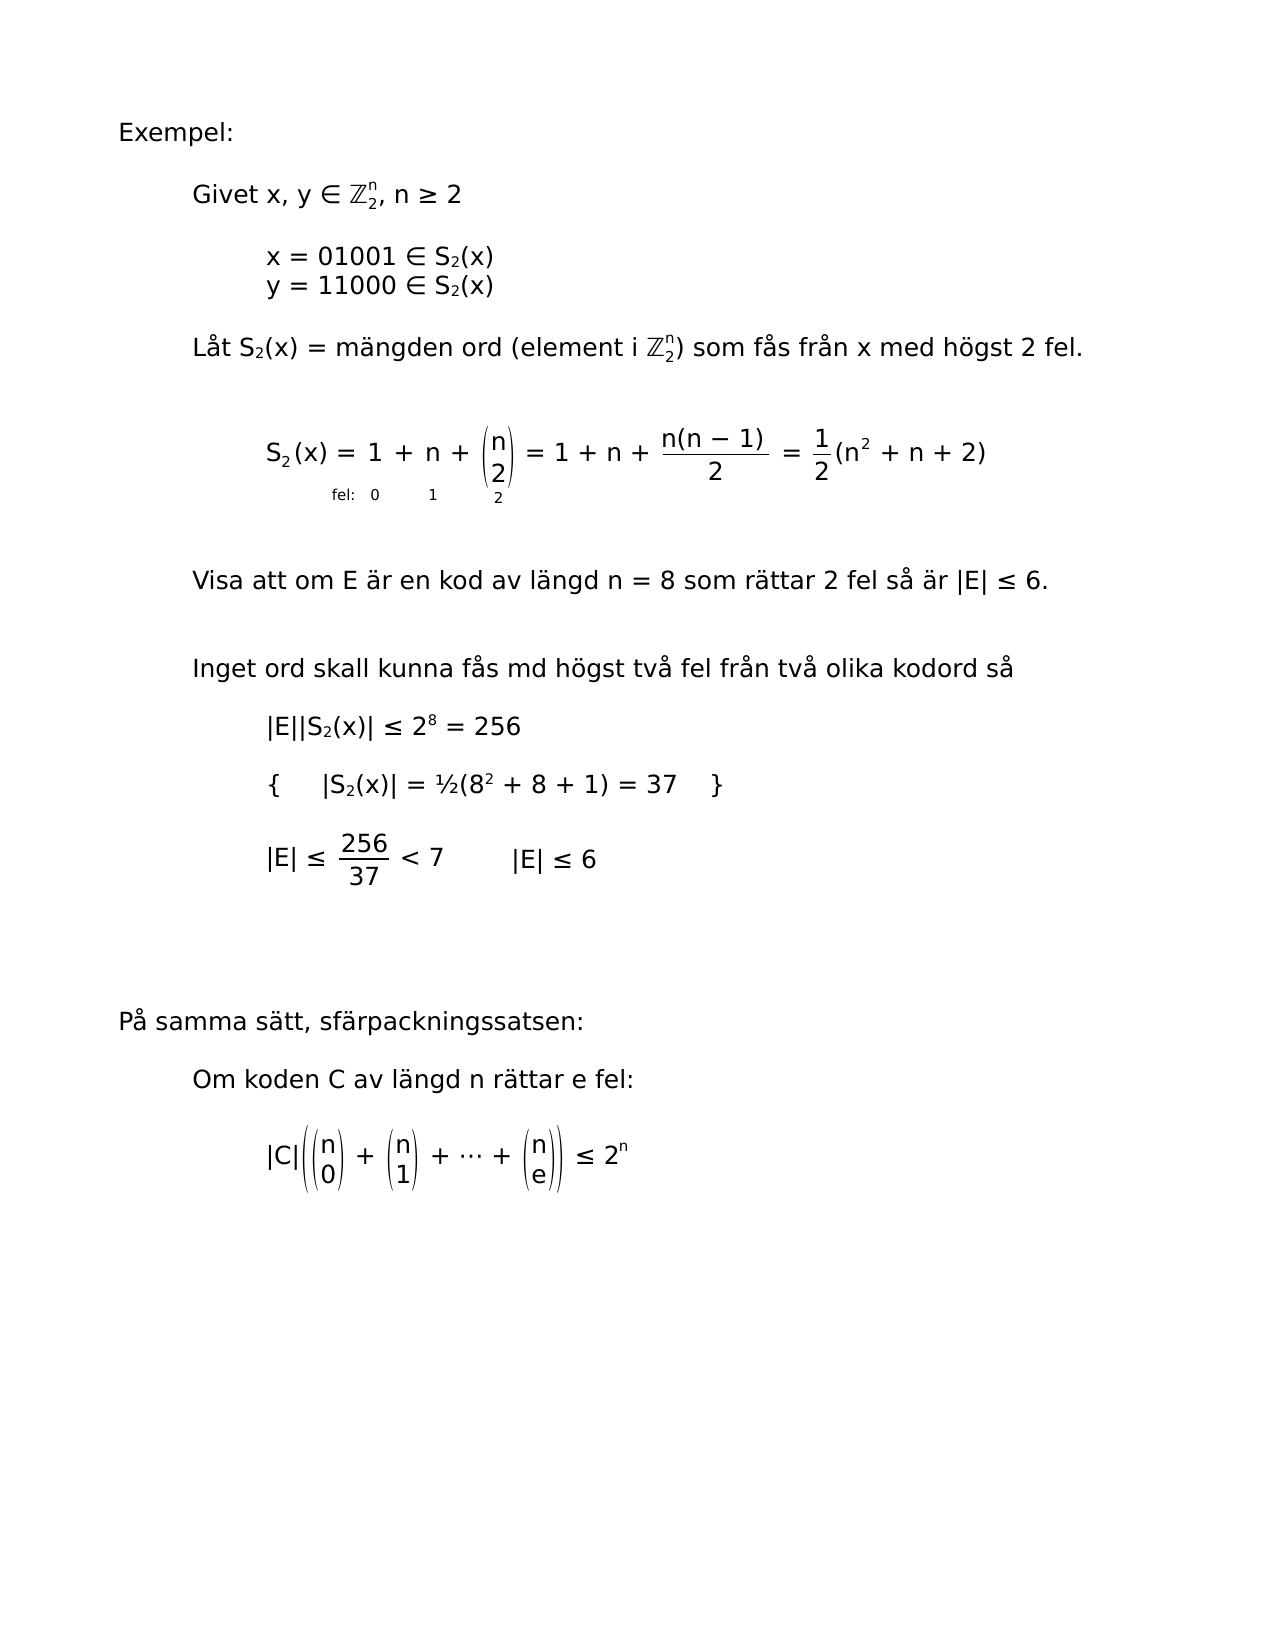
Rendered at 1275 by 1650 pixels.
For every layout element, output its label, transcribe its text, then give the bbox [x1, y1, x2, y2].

text Om koden C av längd n rättar e fel: [118, 1065, 1157, 1094]
text Visa att om E är en kod av längd n = 8 som rättar 2 fel så är |E| ≤ 6. [118, 566, 1157, 595]
text Låt S2(x) = mängden ord (element i ) som fås från x med högst 2 fel. [118, 329, 1157, 366]
text Exempel: [118, 118, 1157, 147]
text Inget ord skall kunna fås md högst två fel från två olika kodord så [118, 654, 1157, 683]
text |E| ≤ 6 [118, 829, 1157, 890]
text y = 11000 ∈ S2(x) [118, 271, 1157, 300]
text { |S2(x)| = ½(82 + 8 + 1) = 37 } [118, 770, 1157, 799]
text x = 01001 ∈ S2(x) [118, 242, 1157, 271]
text |E||S2(x)| ≤ 28 = 256 [118, 712, 1157, 741]
text På samma sätt, sfärpackningssatsen: [118, 1007, 1157, 1036]
text Givet x, y ∈ , n ≥ 2 [118, 176, 1157, 213]
